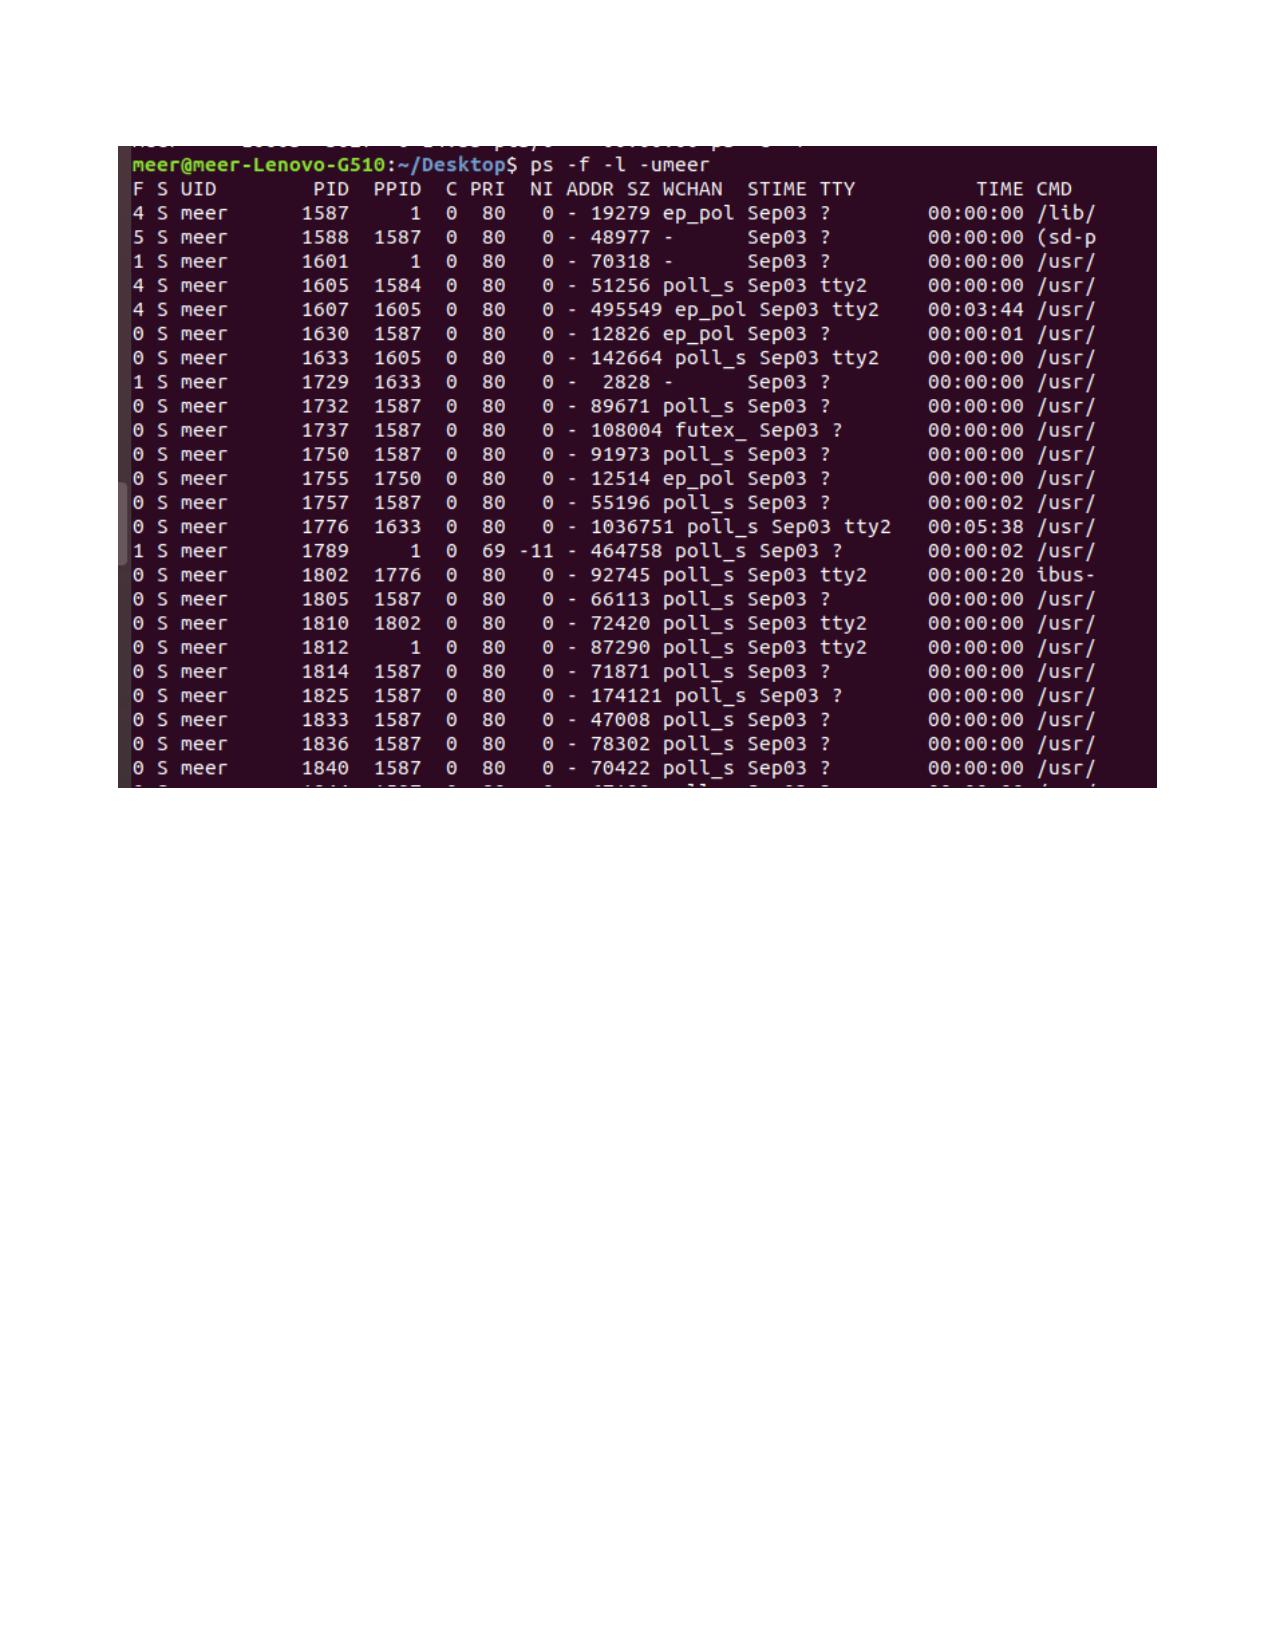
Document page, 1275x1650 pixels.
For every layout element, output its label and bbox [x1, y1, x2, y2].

picture [118, 146, 1157, 788]
